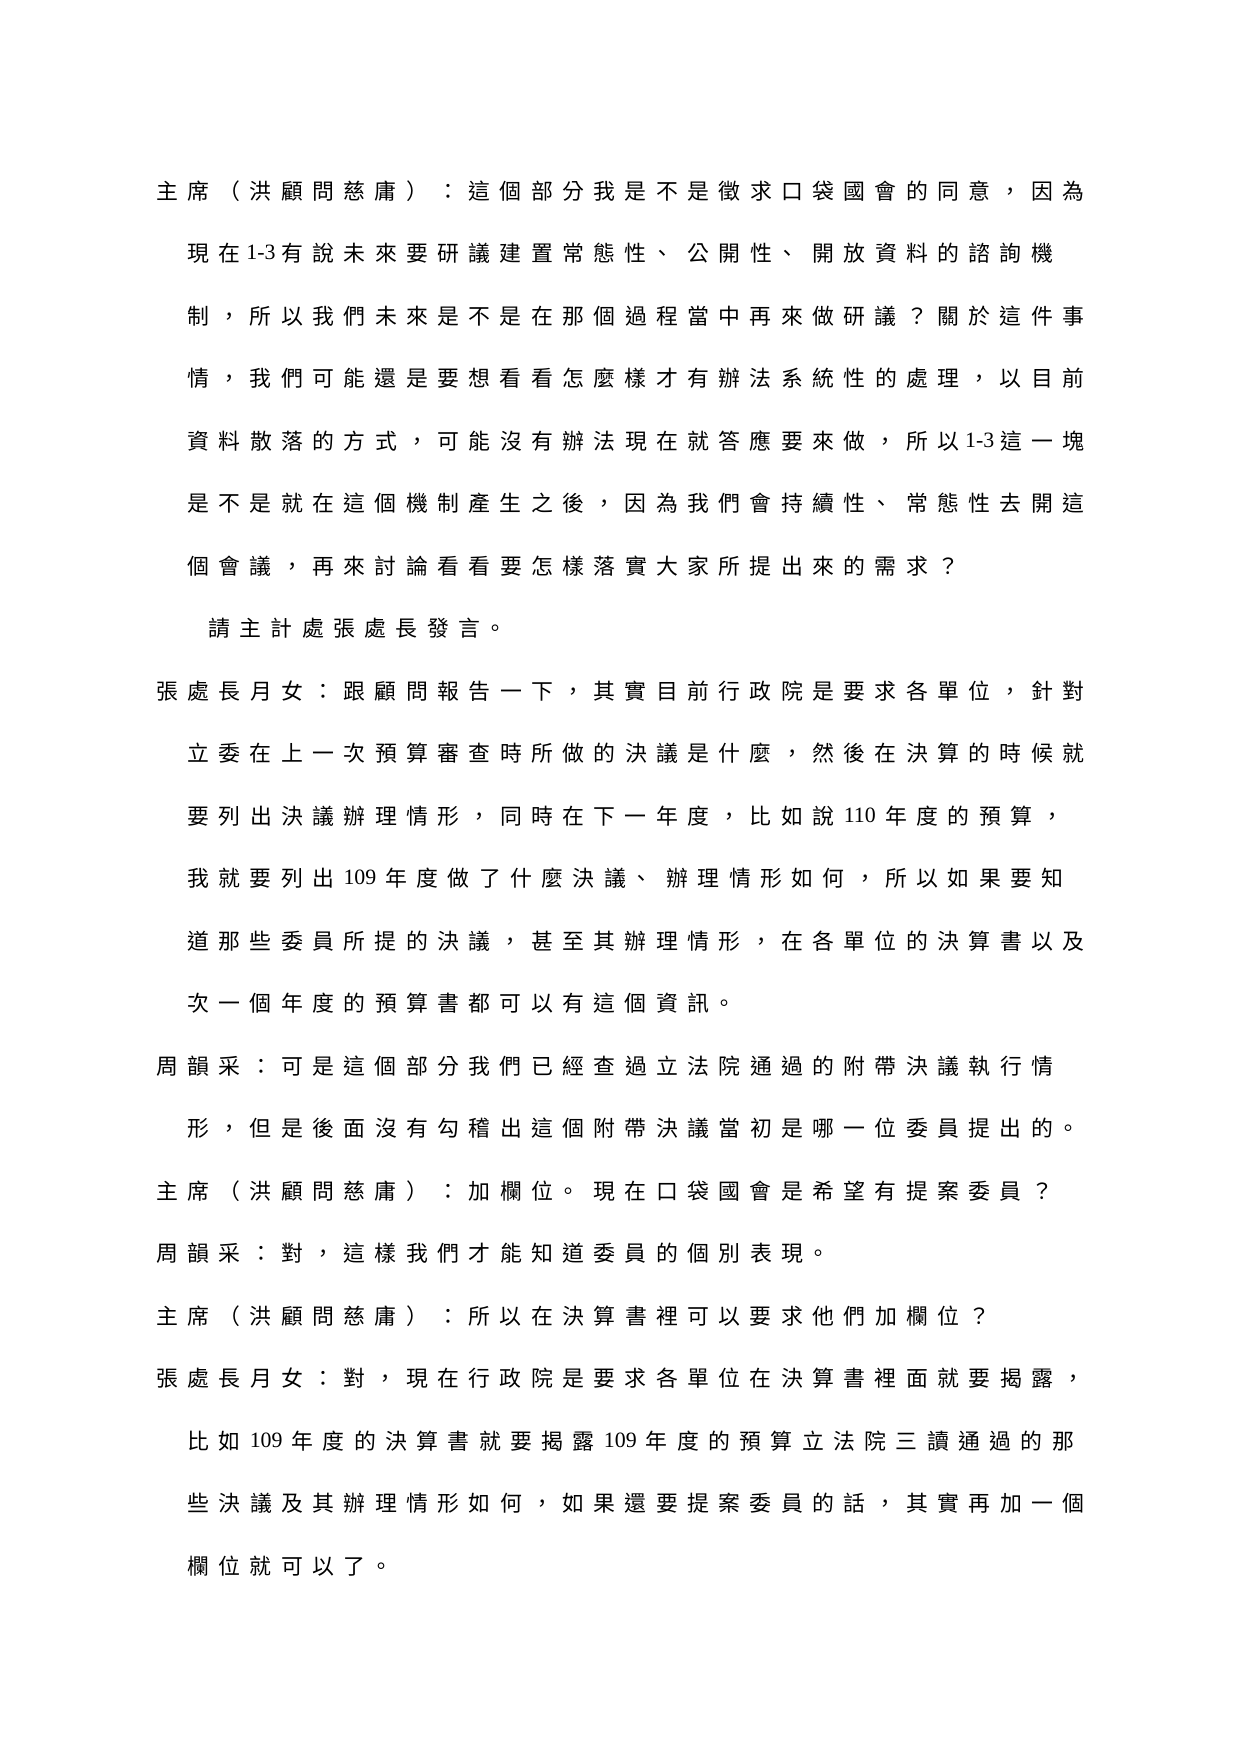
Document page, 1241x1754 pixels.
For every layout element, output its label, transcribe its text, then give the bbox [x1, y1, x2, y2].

text 主席（洪顧問慈庸）：所以在決算書裡可以要求他們加欄位？ [151, 1283, 1089, 1346]
text 主席（洪顧問慈庸）：這個部分我是不是徵求口袋國會的同意，因為現在1-3有說未來要研議建置常態性、公開性、開放資料的諮詢機制，所以我們未來是不是在那個過程當中再來做研議？關於這件事情，我們可能還是要想看看怎麼樣才有辦法系統性的處理，以目前資料散落的方式，可能沒有辦法現在就答應要來做，所以1-3這一塊是不是就在這個機制產生之後，因為我們會持續性、常態性去開這個會議，再來討論看看要怎樣落實大家所提出來的需求？ [151, 158, 1089, 596]
text 張處長月女：跟顧問報告一下，其實目前行政院是要求各單位，針對立委在上一次預算審查時所做的決議是什麼，然後在決算的時候就要列出決議辦理情形，同時在下一年度，比如說110年度的預算，我就要列出109年度做了什麼決議、辦理情形如何，所以如果要知道那些委員所提的決議，甚至其辦理情形，在各單位的決算書以及次一個年度的預算書都可以有這個資訊。 [151, 658, 1089, 1033]
text 張處長月女：對，現在行政院是要求各單位在決算書裡面就要揭露，比如109年度的決算書就要揭露109年度的預算立法院三讀通過的那些決議及其辦理情形如何，如果還要提案委員的話，其實再加一個欄位就可以了。 [151, 1346, 1089, 1596]
text 請主計處張處長發言。 [173, 596, 1089, 658]
text 主席（洪顧問慈庸）：加欄位。現在口袋國會是希望有提案委員？ [151, 1158, 1089, 1221]
text 周韻采：對，這樣我們才能知道委員的個別表現。 [151, 1221, 1089, 1283]
text 周韻采：可是這個部分我們已經查過立法院通過的附帶決議執行情形，但是後面沒有勾稽出這個附帶決議當初是哪一位委員提出的。 [151, 1033, 1089, 1158]
